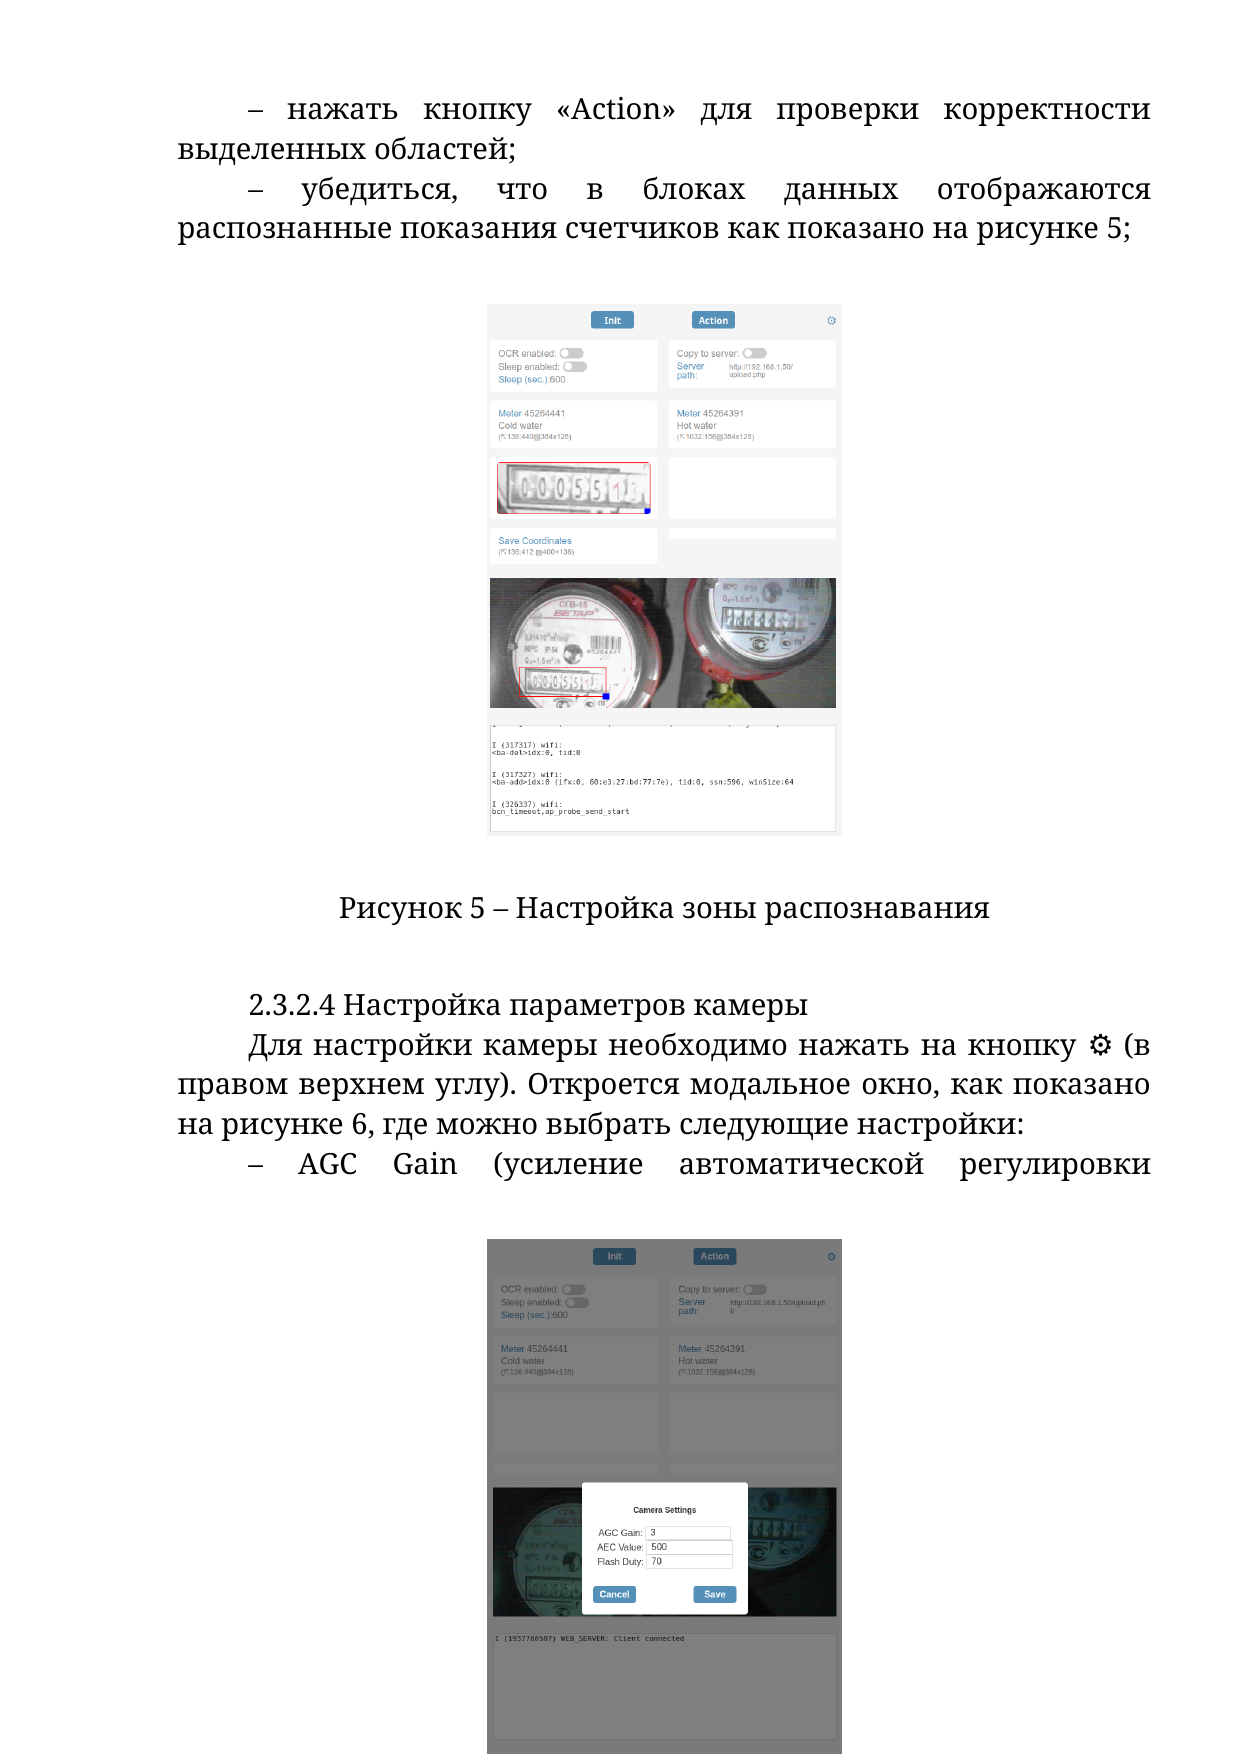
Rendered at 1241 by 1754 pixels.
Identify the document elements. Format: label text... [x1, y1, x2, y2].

picture [487, 304, 842, 836]
text – Flash Duty (продолжительность вспышки): 0-100; [842, 1262, 1152, 1302]
text Рисунок 5 – Настройка зоны распознавания [177, 887, 1152, 927]
text 2.3.2.4 Настройка параметров камеры [177, 984, 1152, 1024]
text – убедиться, что в блоках данных отображаются распознанные показания счетчиков как показано на рисунке 5; [177, 168, 1152, 247]
text Для настройки камеры необходимо нажать на кнопку ⚙ (в правом верхнем углу). Откроется модальное окно, как показано на рисунке 6, где можно выбрать следующие настройки: [177, 1024, 1152, 1143]
text – Flash Duty (продолжительность вспышки): 0-100; [177, 1262, 487, 1302]
text – AEC Value (значение автоматической экспозиции): 0-1200; [177, 1222, 1152, 1262]
text – AGC Gain (усиление автоматической регулировки усиления): 0-30; [177, 1143, 1152, 1222]
picture [487, 1239, 842, 1754]
text – нажать кнопку «Action» для проверки корректности выделенных областей; [177, 88, 1152, 168]
